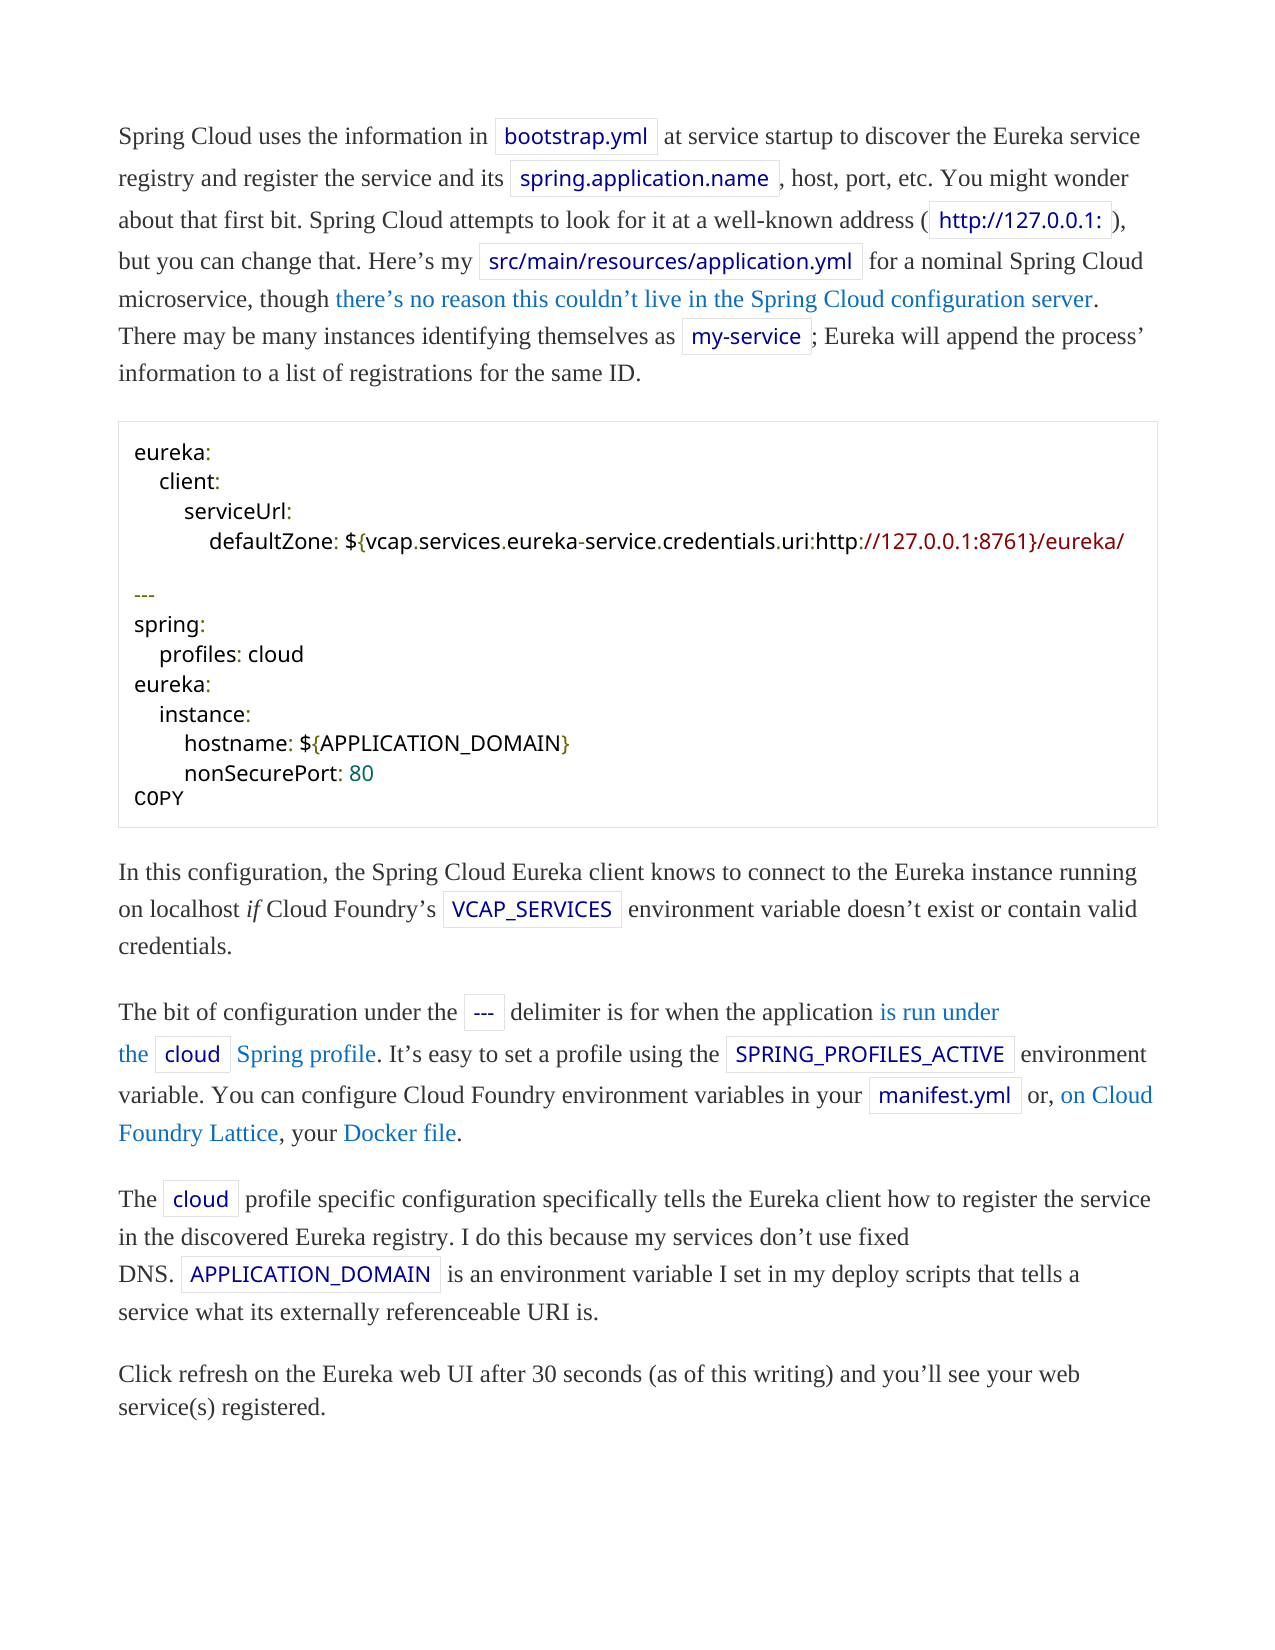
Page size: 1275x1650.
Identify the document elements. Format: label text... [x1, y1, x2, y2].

text The bit of configuration under the --- delimiter is for when the application is run under the cloud Spring profile. It’s easy to set a profile using the SPRING_PROFILES_ACTIVE environment variable. You can configure Cloud Foundry environment variables in your manifest.yml or, on Cloud Foundry Lattice, your Docker file. [118, 994, 1157, 1147]
text spring: [119, 593, 1157, 623]
text eureka: [119, 422, 1157, 451]
text Click refresh on the Eureka web UI after 30 seconds (as of this writing) and you’ll see your web service(s) registered. [118, 1359, 1157, 1421]
text In this configuration, the Spring Cloud Eureka client knows to connect to the Eureka instance running on localhost if Cloud Foundry’s VCAP_SERVICES environment variable doesn’t exist or contain valid credentials. [118, 857, 1157, 960]
text eureka: [119, 653, 1157, 683]
text client: [119, 451, 1157, 480]
text --- [119, 564, 1157, 593]
text COPY [119, 772, 1157, 827]
text profiles: cloud [119, 623, 1157, 653]
text The cloud profile specific configuration specifically tells the Eureka client how to register the service in the discovered Eureka registry. I do this because my services don’t use fixed DNS. APPLICATION_DOMAIN is an environment variable I set in my deploy scripts that tells a service what its externally referenceable URI is. [118, 1180, 1157, 1325]
text nonSecurePort: 80 [119, 742, 1157, 772]
text instance: [119, 683, 1157, 713]
text hostname: ${APPLICATION_DOMAIN} [119, 713, 1157, 742]
text Spring Cloud uses the information in bootstrap.yml at service startup to discover the Eureka service registry and register the service and its spring.application.name, host, port, etc. You might wonder about that first bit. Spring Cloud attempts to look for it at a well-known address (http://127.0.0.1:), but you can change that. Here’s my src/main/resources/application.yml for a nominal Spring Cloud microservice, though there’s no reason this couldn’t live in the Spring Cloud configuration server. There may be many instances identifying themselves as my-service; Eureka will append the process’ information to a list of registrations for the same ID. [118, 118, 1157, 387]
text defaultZone: ${vcap.services.eureka-service.credentials.uri:http://127.0.0.1:8761}/eureka/ [119, 510, 1157, 556]
text serviceUrl: [119, 480, 1157, 510]
